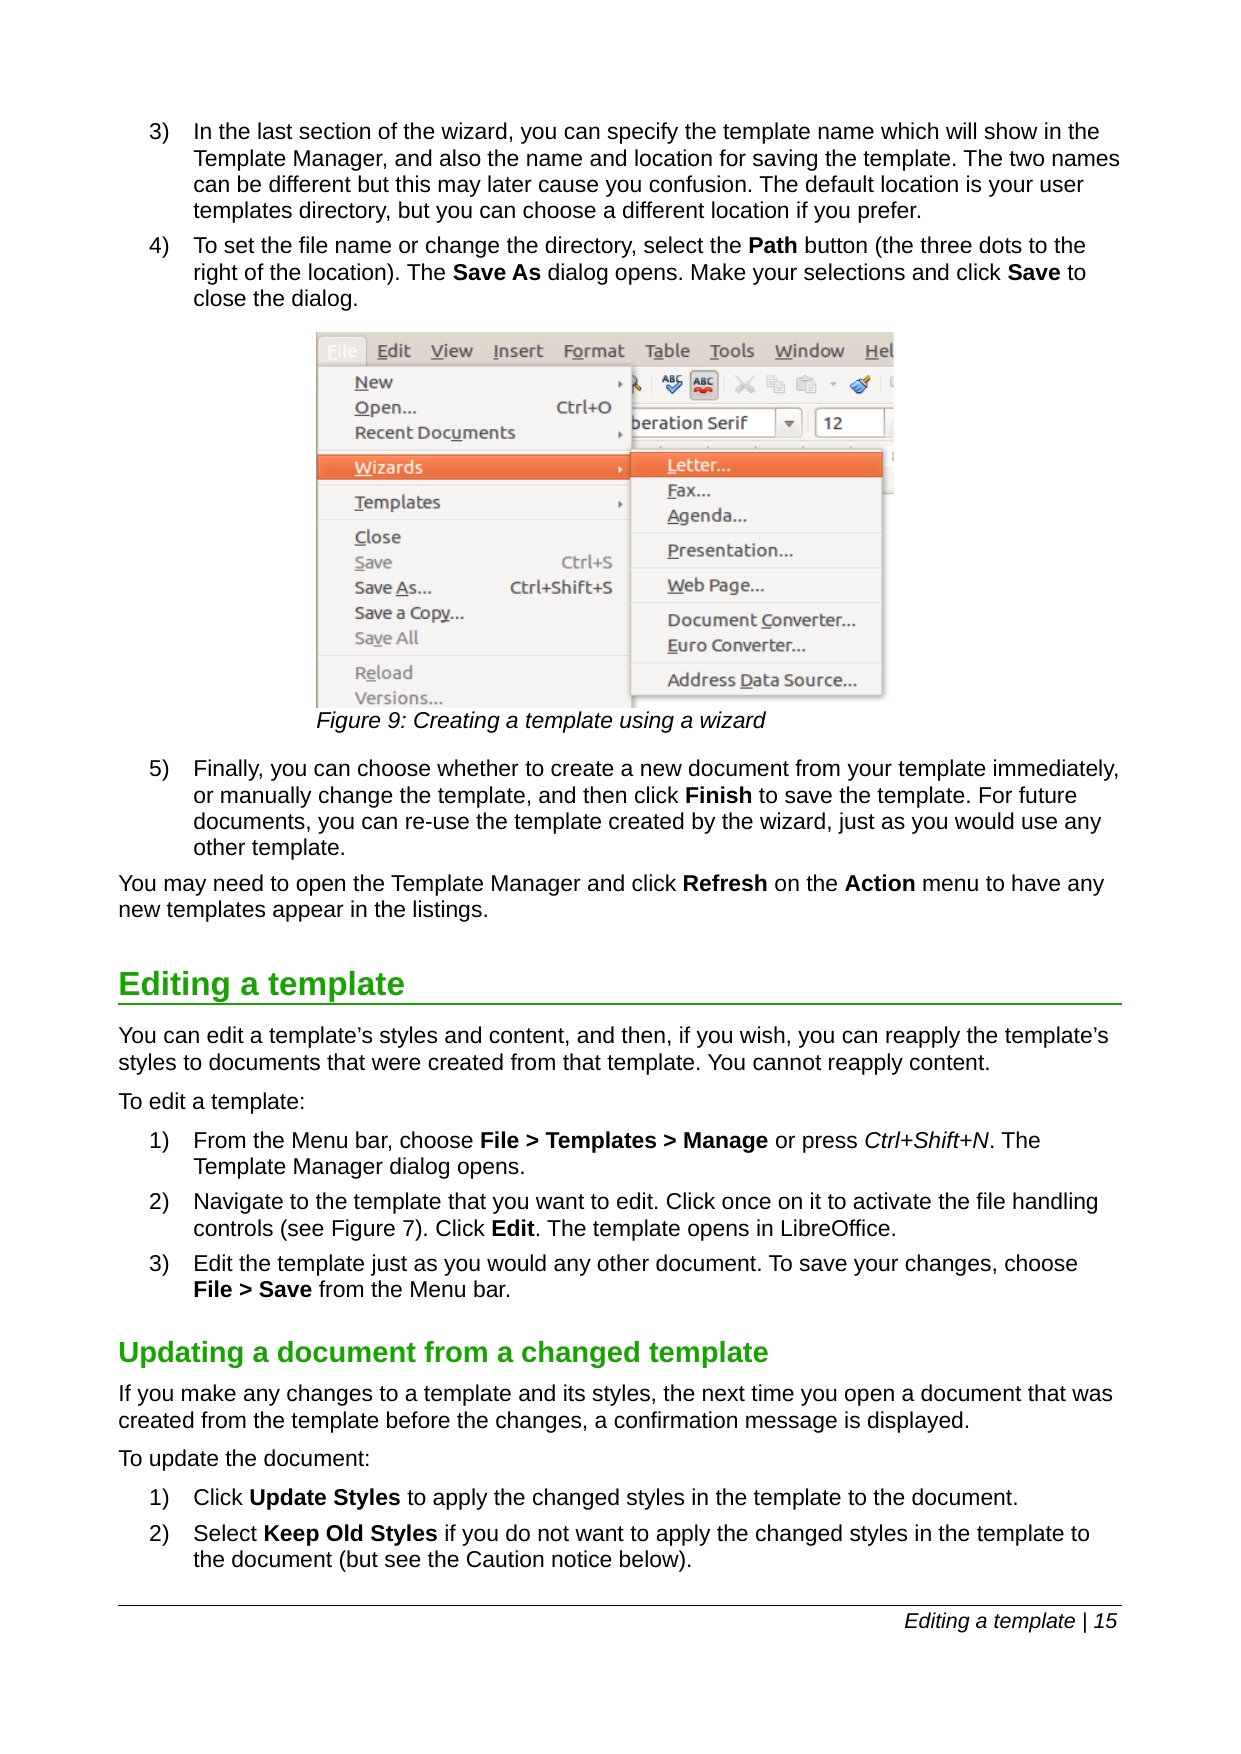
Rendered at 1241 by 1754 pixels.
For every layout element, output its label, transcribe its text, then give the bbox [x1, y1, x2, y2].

list Finally, you can choose whether to create a new document from your template immediately, or manually change the template, and then click Finish to save the template. For future documents, you can re-use the template created by the wizard, just as you would use any other template. [169, 755, 1122, 861]
picture [316, 332, 894, 708]
text You can edit a template’s styles and content, and then, if you wish, you can reapply the template’s styles to documents that were created from that template. You cannot reapply content. [118, 1022, 1122, 1075]
subtitle Updating a document from a changed template [118, 1335, 1122, 1368]
list Navigate to the template that you want to edit. Click once on it to activate the file handling controls (see Figure 7). Click Edit. The template opens in LibreOffice. [169, 1188, 1122, 1241]
text To edit a template: [118, 1088, 1122, 1114]
list Select Keep Old Styles if you do not want to apply the changed styles in the template to the document (but see the Caution notice below). [169, 1519, 1122, 1572]
text You may need to open the Template Manager and click Refresh on the Action menu to have any new templates appear in the listings. [118, 869, 1122, 922]
list In the last section of the wizard, you can specify the template name which will show in the Template Manager, and also the name and location for saving the template. The two names can be different but this may later cause you confusion. The default location is your user templates directory, but you can choose a different location if you prefer. [169, 118, 1122, 223]
list From the Menu bar, choose File > Templates > Manage or press Ctrl+Shift+N. The Template Manager dialog opens. [169, 1127, 1122, 1179]
text If you make any changes to a template and its styles, the next time you open a document that was created from the template before the changes, a confirmation message is displayed. [118, 1380, 1122, 1433]
text Figure 9: Creating a template using a wizard [316, 707, 924, 734]
list Edit the template just as you would any other document. To save your changes, choose File > Save from the Menu bar. [169, 1250, 1122, 1302]
list Click Update Styles to apply the changed styles in the template to the document. [169, 1484, 1122, 1511]
subtitle Editing a template [118, 964, 1122, 1003]
list To set the file name or change the directory, select the Path button (the three dots to the right of the location). The Save As dialog opens. Make your selections and click Save to close the dialog. [169, 232, 1122, 311]
text To update the document: [118, 1445, 1122, 1472]
